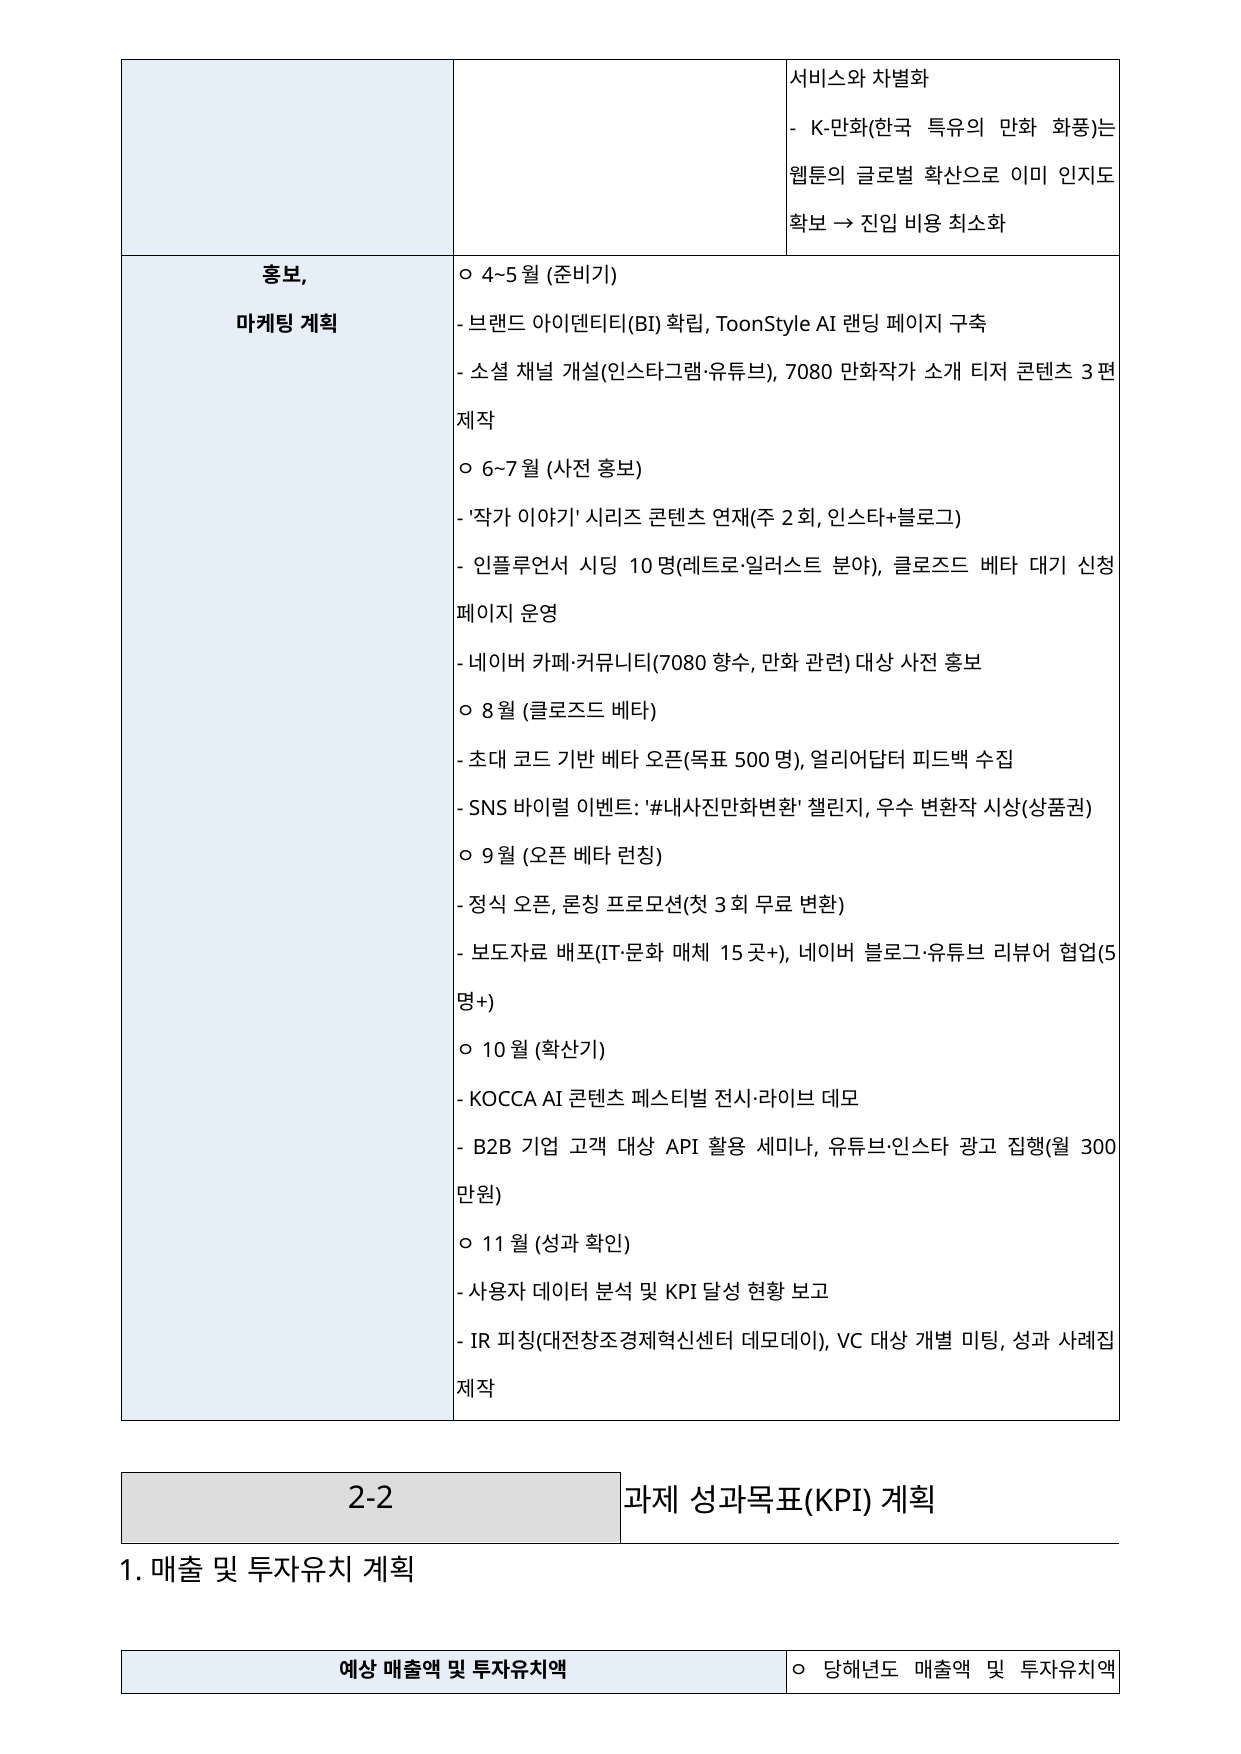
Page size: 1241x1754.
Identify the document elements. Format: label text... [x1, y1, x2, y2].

table_cell [122, 60, 453, 255]
table_header ㅇ 당해년도 매출액 및 투자유치액 [787, 1651, 1119, 1693]
table_header 예상 매출액 및 투자유치액 [122, 1651, 786, 1693]
table_cell 홍보, 마케팅 계획 [122, 256, 453, 1420]
table_cell ㅇ 4~5월 (준비기) - 브랜드 아이덴티티(BI) 확립, ToonStyle AI 랜딩 페이지 구축 - 소셜 채널 개설(인스타그램·유튜브), 7080 만화작가 소개 티저 콘텐츠 3편 제작 ㅇ 6~7월 (사전 홍보) - '작가 이야기' 시리즈 콘텐츠 연재(주 2회, 인스타+블로그) - 인플루언서 시딩 10명(레트로·일러스트 분야), 클로즈드 베타 대기 신청 페이지 운영 - 네이버 카페·커뮤니티(7080 향수, 만화 관련) 대상 사전 홍보 ㅇ 8월 (클로즈드 베타) - 초대 코드 기반 베타 오픈(목표 500명), 얼리어답터 피드백 수집 - SNS 바이럴 이벤트: '#내사진만화변환' 챌린지, 우수 변환작 시상(상품권) ㅇ 9월 (오픈 베타 런칭) - 정식 오픈, 론칭 프로모션(첫 3회 무료 변환) - 보도자료 배포(IT·문화 매체 15곳+), 네이버 블로그·유튜브 리뷰어 협업(5명+) ㅇ 10월 (확산기) - KOCCA AI 콘텐츠 페스티벌 전시·라이브 데모 - B2B 기업 고객 대상 API 활용 세미나, 유튜브·인스타 광고 집행(월 300만원) ㅇ 11월 (성과 확인) - 사용자 데이터 분석 및 KPI 달성 현황 보고 - IR 피칭(대전창조경제혁신센터 데모데이), VC 대상 개별 미팅, 성과 사례집 제작 [454, 256, 1119, 1420]
table_header 과제 성과목표(KPI) 계획 [621, 1472, 1119, 1542]
table_cell [454, 60, 786, 255]
text 1. 매출 및 투자유치 계획 [118, 1546, 1122, 1588]
table_cell 서비스와 차별화 - K-만화(한국 특유의 만화 화풍)는 웹툰의 글로벌 확산으로 이미 인지도 확보 → 진입 비용 최소화 [787, 60, 1119, 255]
table_header 2-2 [122, 1473, 620, 1542]
